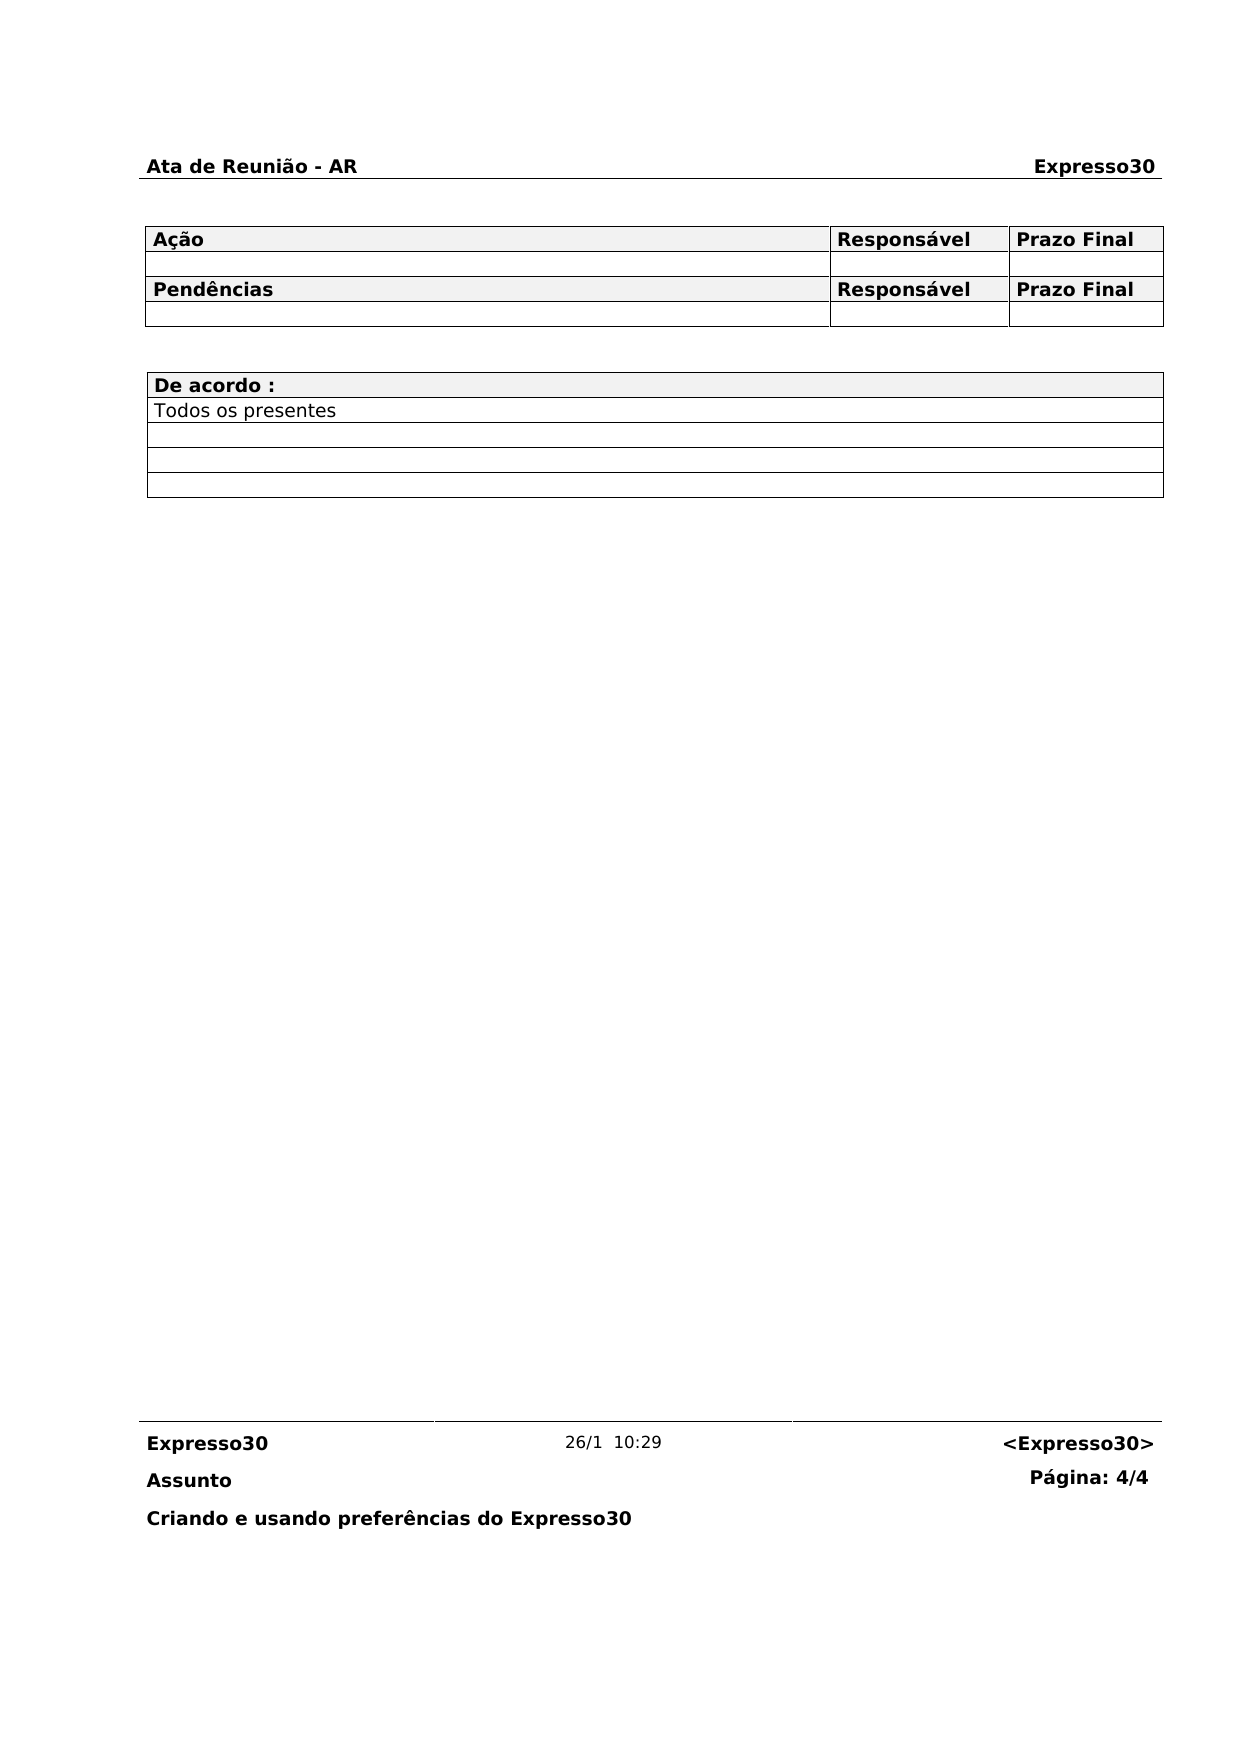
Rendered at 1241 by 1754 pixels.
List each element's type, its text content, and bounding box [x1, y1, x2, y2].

table_header De acordo : [148, 373, 1163, 397]
table_cell [146, 252, 829, 276]
table_cell Todos os presentes [148, 398, 1163, 422]
table_cell [146, 302, 829, 326]
table_header Responsável [831, 227, 1008, 251]
table_cell Pendências [146, 277, 829, 301]
table_header Prazo Final [1010, 227, 1163, 251]
table_cell [1010, 302, 1163, 326]
table_header Ação [146, 227, 829, 251]
table_cell Prazo Final [1010, 277, 1163, 301]
table_cell Responsável [831, 277, 1008, 301]
table_cell [148, 473, 1163, 497]
table_cell [831, 302, 1008, 326]
table_cell [831, 252, 1008, 276]
table_cell [148, 423, 1163, 447]
table_cell [148, 448, 1163, 472]
table_cell [1010, 252, 1163, 276]
